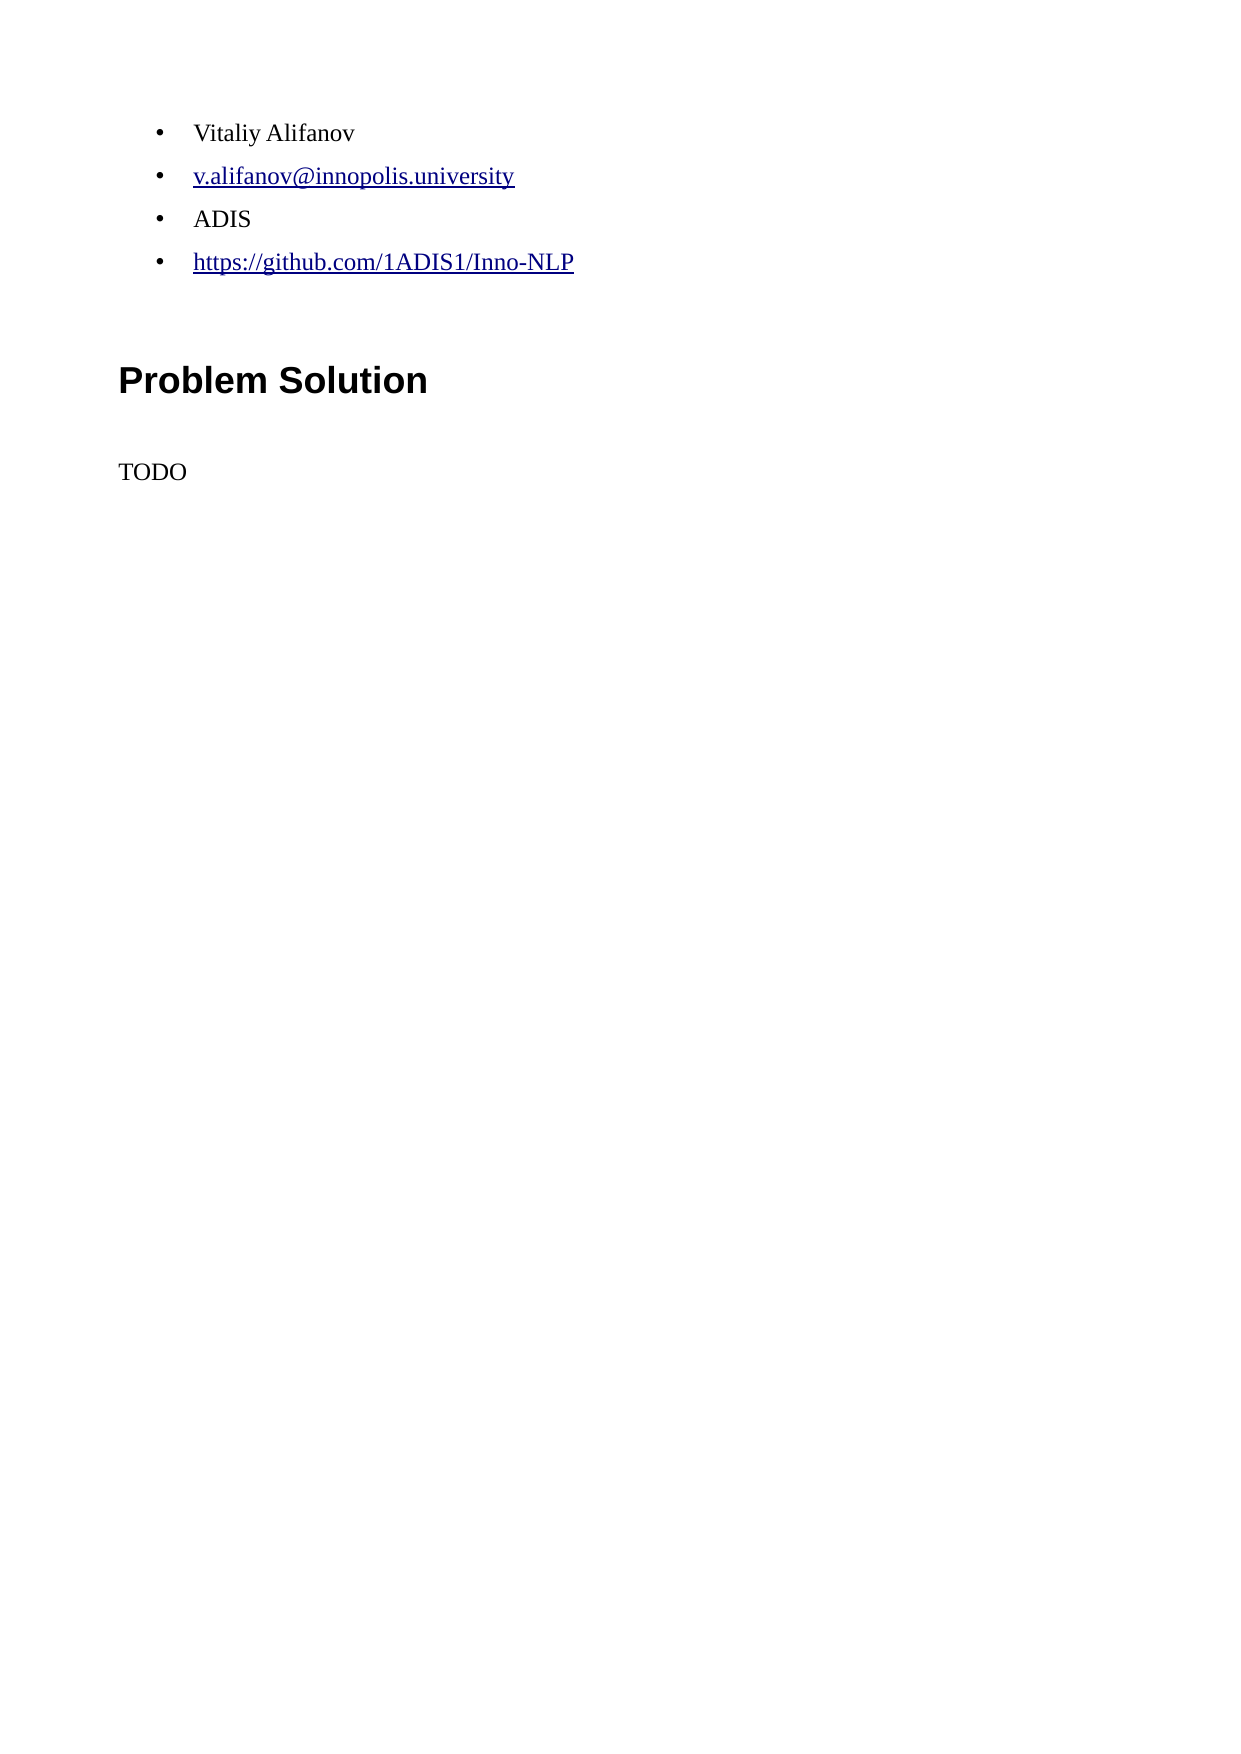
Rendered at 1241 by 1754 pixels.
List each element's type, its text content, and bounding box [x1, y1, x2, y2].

list Vitaliy Alifanov [156, 118, 1122, 147]
list https://github.com/1ADIS1/Inno-NLP [156, 247, 1122, 276]
text TODO [118, 457, 1122, 486]
subtitle Problem Solution [118, 359, 1122, 402]
list v.alifanov@innopolis.university [156, 161, 1122, 190]
list ADIS [156, 204, 1122, 233]
